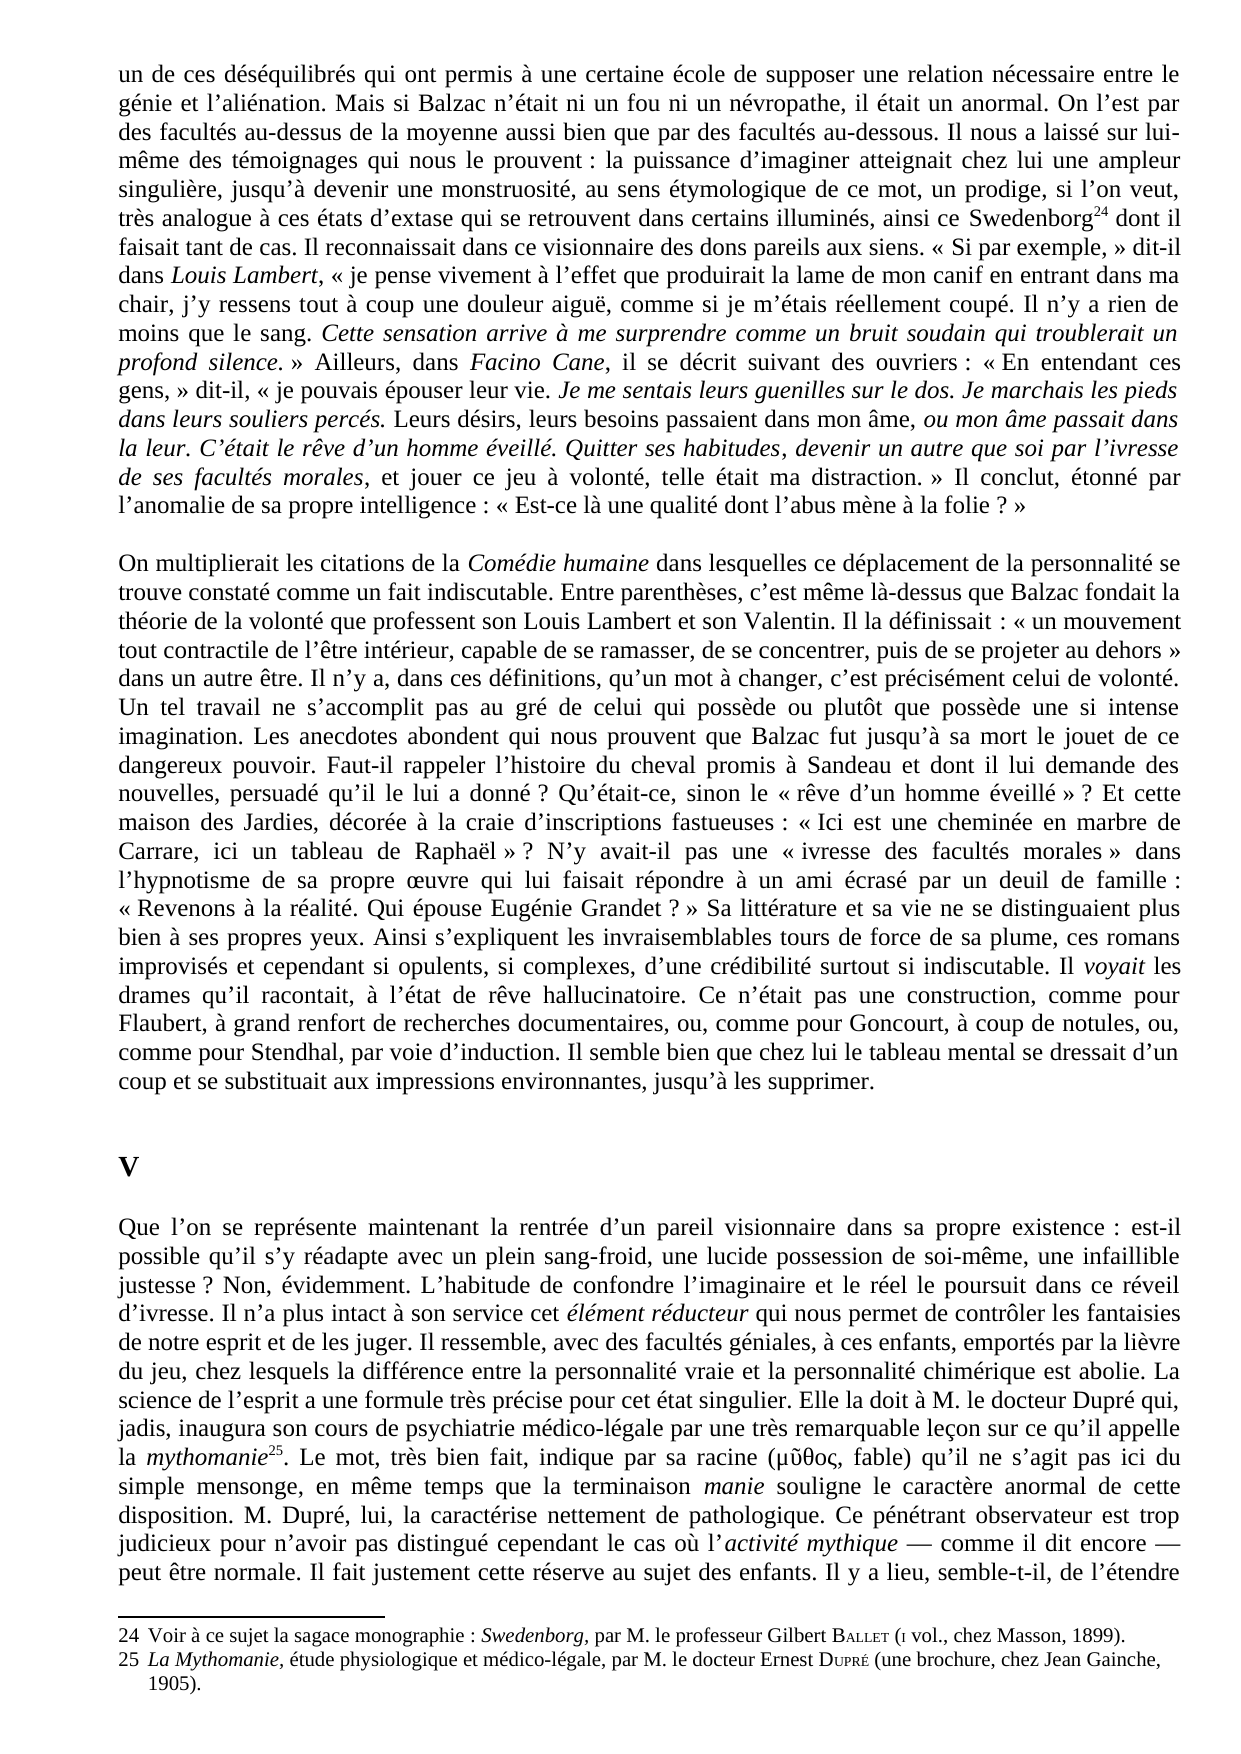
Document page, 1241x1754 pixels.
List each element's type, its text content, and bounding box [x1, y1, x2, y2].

text Voir à ce sujet la sagace monographie : Swedenborg, par M. le professeur Gilbert Ballet (i vol., chez Masson, 1899). [118, 1623, 1181, 1647]
text On multiplierait les citations de la Comédie humaine dans lesquelles ce déplacement de la personnalité se trouve constaté comme un fait indiscutable. Entre parenthèses, c’est même là-dessus que Balzac fondait la théorie de la volonté que professent son Louis Lambert et son Valentin. Il la définissait : « un mouvement tout contractile de l’être intérieur, capable de se ramasser, de se concentrer, puis de se projeter au dehors » dans un autre être. Il n’y a, dans ces définitions, qu’un mot à changer, c’est précisément celui de volonté. Un tel travail ne s’accomplit pas au gré de celui qui possède ou plutôt que possède une si intense imagination. Les anecdotes abondent qui nous prouvent que Balzac fut jusqu’à sa mort le jouet de ce dangereux pouvoir. Faut-il rappeler l’histoire du cheval promis à Sandeau et dont il lui demande des nouvelles, persuadé qu’il le lui a donné ? Qu’était-ce, sinon le « rêve d’un homme éveillé » ? Et cette maison des Jardies, décorée à la craie d’inscriptions fastueuses : « Ici est une cheminée en marbre de Carrare, ici un tableau de Raphaël » ? N’y avait-il pas une « ivresse des facultés morales » dans l’hypnotisme de sa propre œuvre qui lui faisait répondre à un ami écrasé par un deuil de famille : « Revenons à la réalité. Qui épouse Eugénie Grandet ? » Sa littérature et sa vie ne se distinguaient plus bien à ses propres yeux. Ainsi s’expliquent les invraisemblables tours de force de sa plume, ces romans improvisés et cependant si opulents, si complexes, d’une crédibilité surtout si indiscutable. Il voyait les drames qu’il racontait, à l’état de rêve hallucinatoire. Ce n’était pas une construction, comme pour Flaubert, à grand renfort de recherches documentaires, ou, comme pour Goncourt, à coup de notules, ou, comme pour Stendhal, par voie d’induction. Il semble bien que chez lui le tableau mental se dressait d’un coup et se substituait aux impressions environnantes, jusqu’à les supprimer. [118, 548, 1181, 1095]
text La Mythomanie, étude physiologique et médico-légale, par M. le docteur Ernest Dupré (une brochure, chez Jean Gainche, 1905). [118, 1647, 1181, 1695]
subtitle V [118, 1149, 1181, 1183]
text Que l’on se représente maintenant la rentrée d’un pareil visionnaire dans sa propre existence : est-il possible qu’il s’y réadapte avec un plein sang-froid, une lucide possession de soi-même, une infaillible justesse ? Non, évidemment. L’habitude de confondre l’imaginaire et le réel le poursuit dans ce réveil d’ivresse. Il n’a plus intact à son service cet élément réducteur qui nous permet de contrôler les fantaisies de notre esprit et de les juger. Il ressemble, avec des facultés géniales, à ces enfants, emportés par la lièvre du jeu, chez lesquels la différence entre la personnalité vraie et la personnalité chimérique est abolie. La science de l’esprit a une formule très précise pour cet état singulier. Elle la doit à M. le docteur Dupré qui, jadis, inaugura son cours de psychiatrie médico-légale par une très remarquable leçon sur ce qu’il appelle la mythomanie. Le mot, très bien fait, indique par sa racine (μῦθος, fable) qu’il ne s’agit pas ici du simple mensonge, en même temps que la terminaison manie souligne le caractère anormal de cette disposition. M. Dupré, lui, la caractérise nettement de pathologique. Ce pénétrant observateur est trop judicieux pour n’avoir pas distingué cependant le cas où l’activité mythique — comme il dit encore — peut être normale. Il fait justement cette réserve au sujet des enfants. Il y a lieu, semble-t-il, de l’étendre [118, 1212, 1181, 1586]
text un de ces déséquilibrés qui ont permis à une certaine école de supposer une relation nécessaire entre le génie et l’aliénation. Mais si Balzac n’était ni un fou ni un névropathe, il était un anormal. On l’est par des facultés au-dessus de la moyenne aussi bien que par des facultés au-dessous. Il nous a laissé sur lui-même des témoignages qui nous le prouvent : la puissance d’imaginer atteignait chez lui une ampleur singulière, jusqu’à devenir une monstruosité, au sens étymologique de ce mot, un prodige, si l’on veut, très analogue à ces états d’extase qui se retrouvent dans certains illuminés, ainsi ce Swedenborg dont il faisait tant de cas. Il reconnaissait dans ce visionnaire des dons pareils aux siens. « Si par exemple, » dit-il dans Louis Lambert, « je pense vivement à l’effet que produirait la lame de mon canif en entrant dans ma chair, j’y ressens tout à coup une douleur aiguë, comme si je m’étais réellement coupé. Il n’y a rien de moins que le sang. Cette sensation arrive à me surprendre comme un bruit soudain qui troublerait un profond silence. » Ailleurs, dans Facino Cane, il se décrit suivant des ouvriers : « En entendant ces gens, » dit-il, « je pouvais épouser leur vie. Je me sentais leurs guenilles sur le dos. Je marchais les pieds dans leurs souliers percés. Leurs désirs, leurs besoins passaient dans mon âme, ou mon âme passait dans la leur. C’était le rêve d’un homme éveillé. Quitter ses habitudes, devenir un autre que soi par l’ivresse de ses facultés morales, et jouer ce jeu à volonté, telle était ma distraction. » Il conclut, étonné par l’anomalie de sa propre intelligence : « Est-ce là une qualité dont l’abus mène à la folie ? » [118, 59, 1181, 519]
